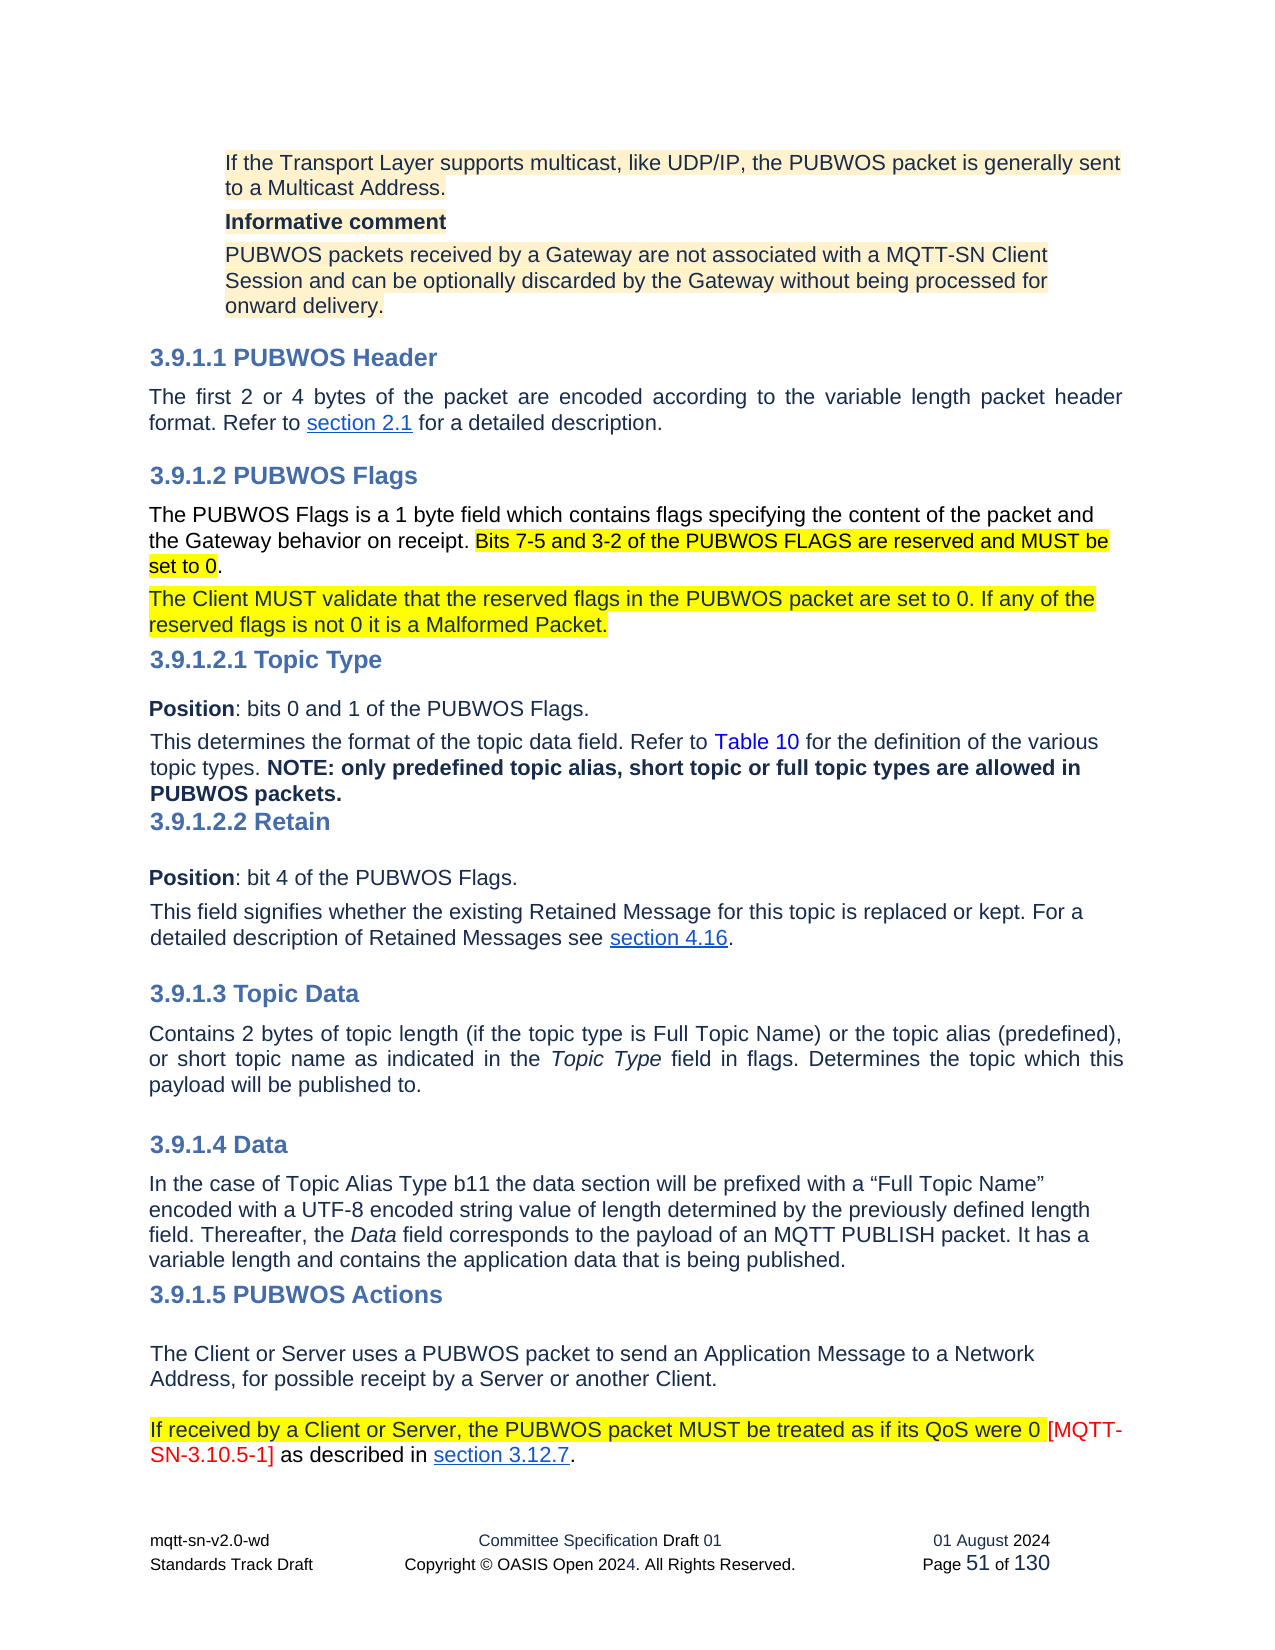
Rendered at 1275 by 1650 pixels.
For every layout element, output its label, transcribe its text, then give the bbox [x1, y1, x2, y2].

text Contains 2 bytes of topic length (if the topic type is Full Topic Name) or the topic alias (predefined), or short topic name as indicated in the Topic Type field in flags. Determines the topic which this payload will be published to. [148, 1020, 1124, 1097]
text The Client MUST validate that the reserved flags in the PUBWOS packet are set to 0. If any of the reserved flags is not 0 it is a Malformed Packet. [148, 586, 1124, 637]
text The Client or Server uses a PUBWOS packet to send an Application Message to a Network Address, for possible receipt by a Server or another Client. [150, 1341, 1125, 1392]
text PUBWOS packets received by a Gateway are not associated with a MQTT-SN Client Session and can be optionally discarded by the Gateway without being processed for onward delivery. [225, 242, 1124, 318]
text The first 2 or 4 bytes of the packet are encoded according to the variable length packet header format. Refer to section 2.1 for a detailed description. [148, 384, 1124, 435]
subtitle 3.9.1.2 PUBWOS Flags [150, 461, 1124, 490]
text In the case of Topic Alias Type b11 the data section will be prefixed with a “Full Topic Name” encoded with a UTF-8 encoded string value of length determined by the previously defined length field. Thereafter, the Data field corresponds to the payload of an MQTT PUBLISH packet. It has a variable length and contains the application data that is being published. [148, 1171, 1124, 1272]
text This field signifies whether the existing Retained Message for this topic is replaced or kept. For a detailed description of Retained Messages see section 4.16. [150, 899, 1124, 949]
text If received by a Client or Server, the PUBWOS packet MUST be treated as if its QoS were 0 [MQTT-SN-3.10.5-1] as described in section 3.12.7. [150, 1417, 1125, 1467]
subtitle 3.9.1.2.1 Topic Type [150, 645, 1124, 674]
text Position: bit 4 of the PUBWOS Flags. [148, 865, 1124, 890]
subtitle 3.9.1.2.2 Retain [150, 807, 1124, 836]
subtitle 3.9.1.1 PUBWOS Header [150, 343, 1124, 372]
text Informative comment [225, 209, 1124, 234]
subtitle 3.9.1.3 Topic Data [150, 979, 1124, 1008]
text If the Transport Layer supports multicast, like UDP/IP, the PUBWOS packet is generally sent to a Multicast Address. [225, 150, 1124, 200]
subtitle 3.9.1.5 PUBWOS Actions [149, 1281, 1124, 1309]
text The PUBWOS Flags is a 1 byte field which contains flags specifying the content of the packet and the Gateway behavior on receipt. Bits 7-5 and 3-2 of the PUBWOS FLAGS are reserved and MUST be set to 0. [148, 502, 1124, 578]
text This determines the format of the topic data field. Refer to Table 10 for the definition of the various topic types. NOTE: only predefined topic alias, short topic or full topic types are allowed in PUBWOS packets. [150, 729, 1124, 806]
text Position: bits 0 and 1 of the PUBWOS Flags. [148, 695, 1124, 721]
subtitle 3.9.1.4 Data [150, 1130, 1124, 1159]
